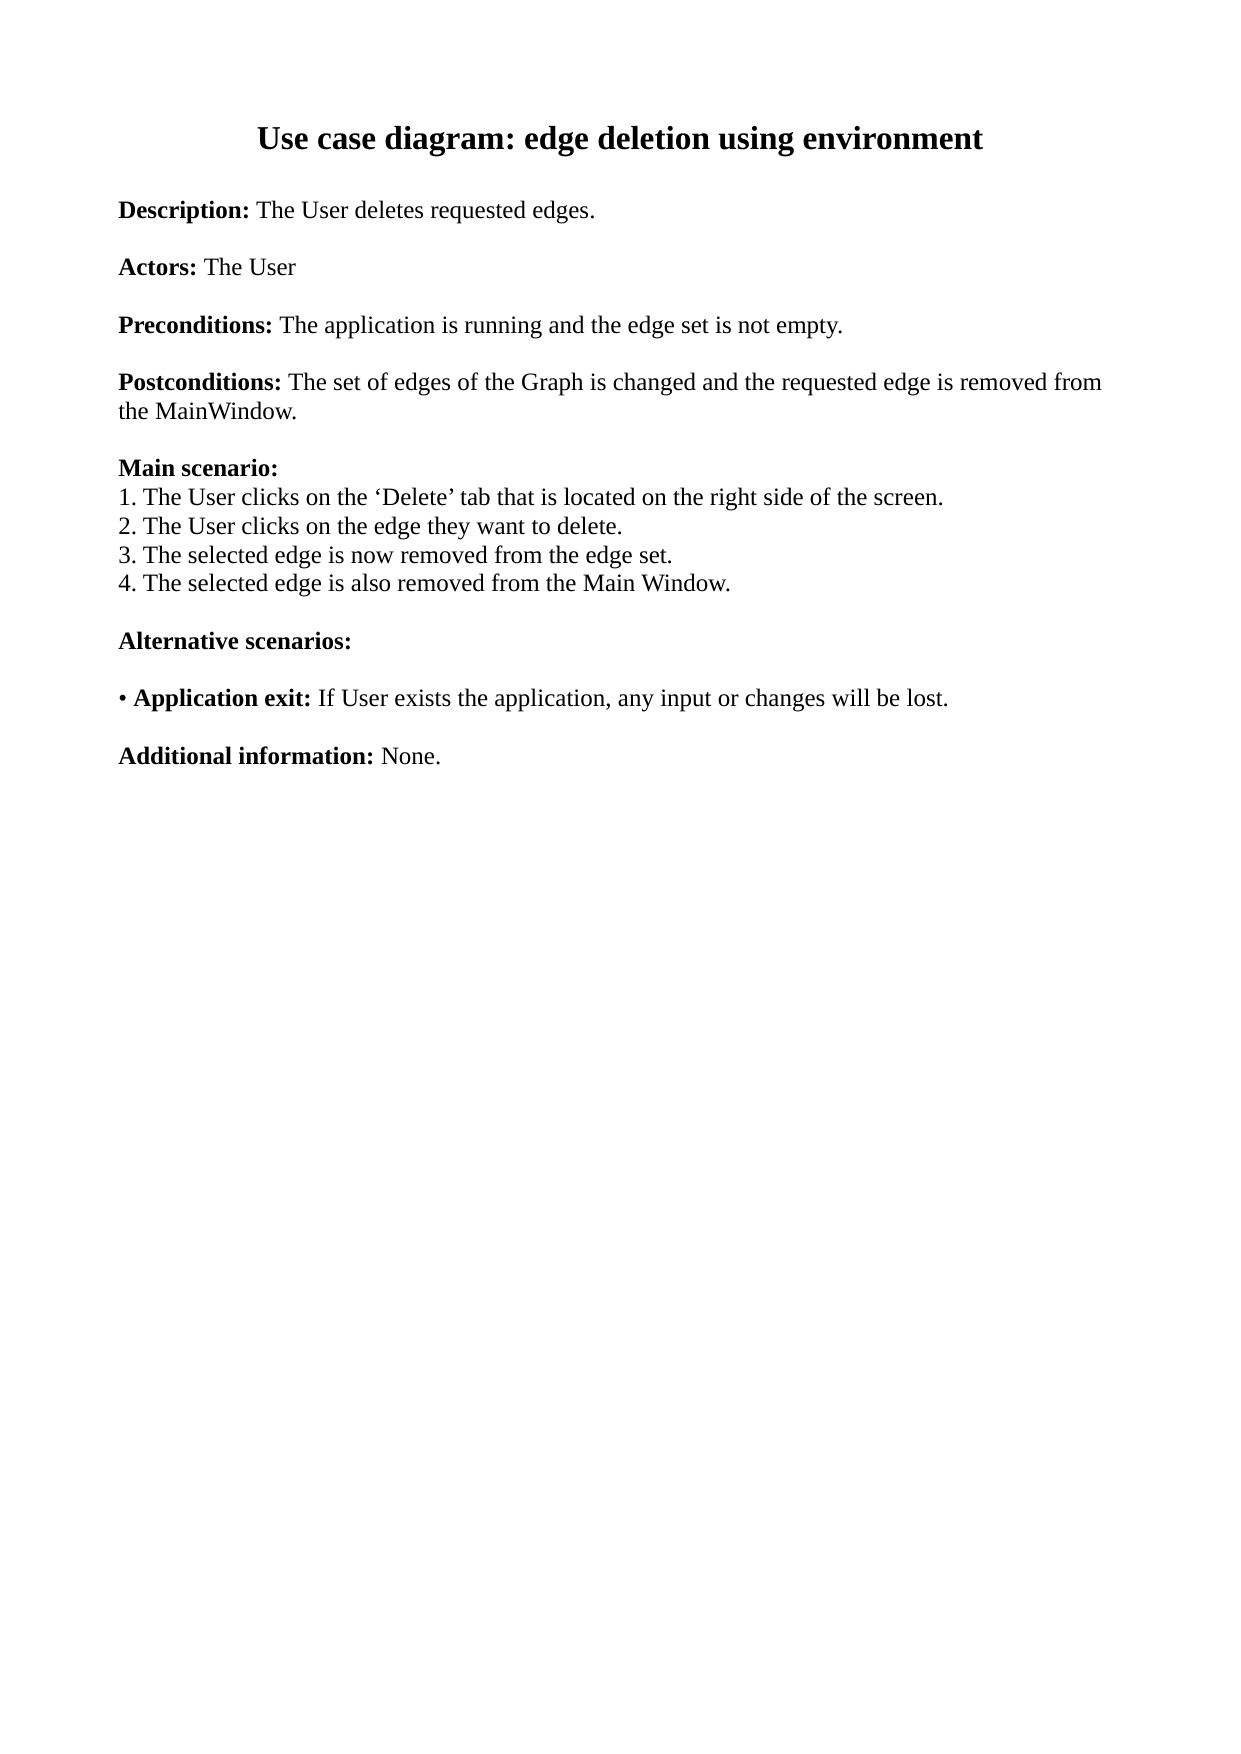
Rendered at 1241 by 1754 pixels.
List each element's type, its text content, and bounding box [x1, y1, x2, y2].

text Description: The User deletes requested edges. [118, 195, 1122, 223]
text Preconditions: The application is running and the edge set is not empty. [118, 310, 1122, 338]
text Actors: The User [118, 252, 1122, 281]
text Additional information: None. [118, 741, 1122, 770]
text 2. The User clicks on the edge they want to delete. [118, 511, 1122, 540]
text • Application exit: If User exists the application, any input or changes will be lost. [118, 683, 1122, 712]
text 1. The User clicks on the ‘Delete’ tab that is located on the right side of the screen. [118, 482, 1122, 511]
text Use case diagram: edge deletion using environment [118, 118, 1122, 156]
text 4. The selected edge is also removed from the Main Window. [118, 568, 1122, 597]
text 3. The selected edge is now removed from the edge set. [118, 540, 1122, 568]
text Main scenario: [118, 453, 1122, 482]
text Alternative scenarios: [118, 626, 1122, 655]
text Postconditions: The set of edges of the Graph is changed and the requested edge is removed from the MainWindow. [118, 367, 1122, 425]
